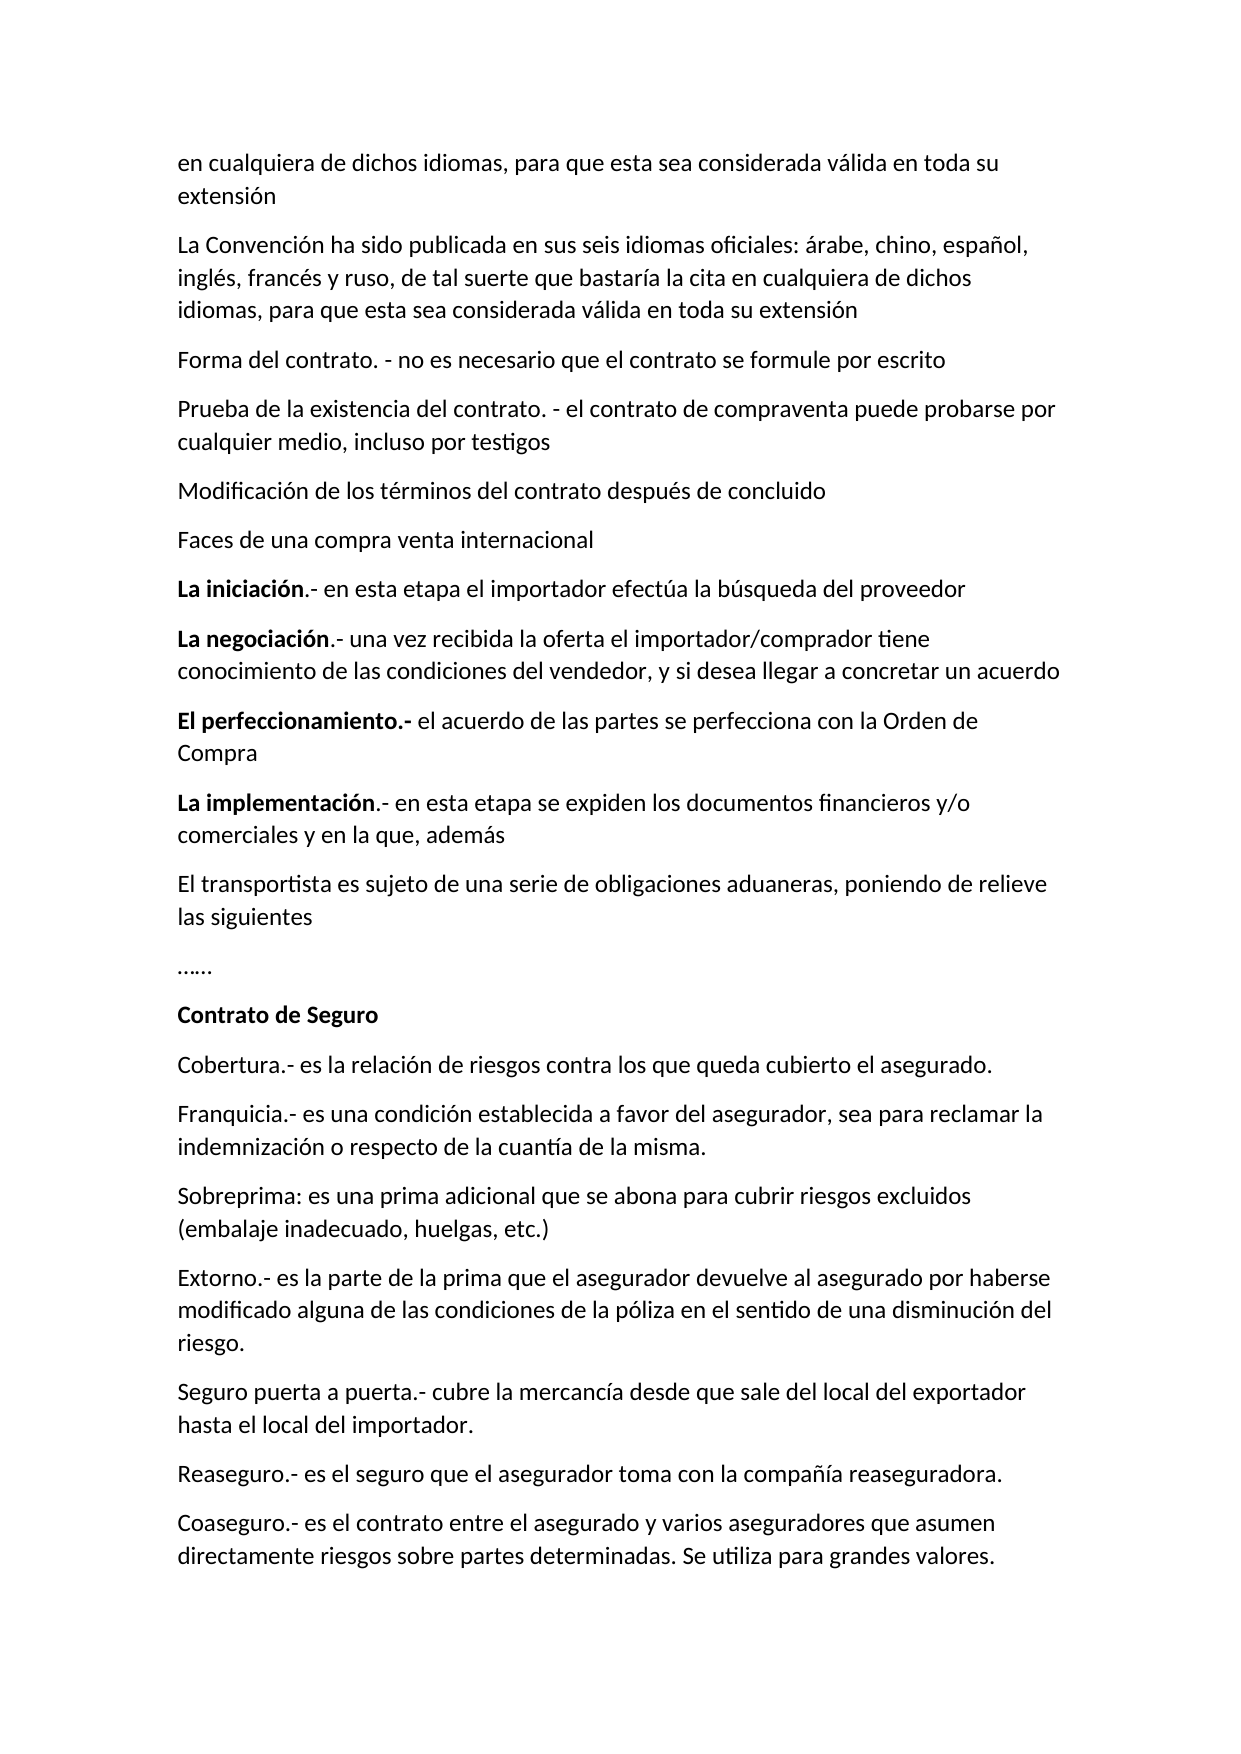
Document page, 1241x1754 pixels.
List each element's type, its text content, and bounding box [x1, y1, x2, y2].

text …… [177, 950, 1063, 981]
text La negociación.- una vez recibida la oferta el importador/comprador tiene conocimiento de las condiciones del vendedor, y si desea llegar a concretar un acuerdo [177, 623, 1063, 686]
text El transportista es sujeto de una serie de obligaciones aduaneras, poniendo de relieve las siguientes [177, 868, 1063, 932]
text Modificación de los términos del contrato después de concluido [177, 475, 1063, 506]
text El perfeccionamiento.- el acuerdo de las partes se perfecciona con la Orden de Compra [177, 705, 1063, 768]
text La Convención ha sido publicada en sus seis idiomas oficiales: árabe, chino, español, inglés, francés y ruso, de tal suerte que bastaría la cita en cualquiera de dichos idiomas, para que esta sea considerada válida en toda su extensión [177, 229, 1063, 325]
text Prueba de la existencia del contrato. - el contrato de compraventa puede probarse por cualquier medio, incluso por testigos [177, 393, 1063, 456]
text Forma del contrato. - no es necesario que el contrato se formule por escrito [177, 344, 1063, 374]
text Franquicia.- es una condición establecida a favor del asegurador, sea para reclamar la indemnización o respecto de la cuantía de la misma. [177, 1098, 1063, 1161]
text Seguro puerta a puerta.- cubre la mercancía desde que sale del local del exportador hasta el local del importador. [177, 1376, 1063, 1439]
text La iniciación.- en esta etapa el importador efectúa la búsqueda del proveedor [177, 574, 1063, 604]
text Extorno.- es la parte de la prima que el asegurador devuelve al asegurado por haberse modificado alguna de las condiciones de la póliza en el sentido de una disminución del riesgo. [177, 1262, 1063, 1358]
text Coaseguro.- es el contrato entre el asegurado y varios aseguradores que asumen directamente riesgos sobre partes determinadas. Se utiliza para grandes valores. [177, 1508, 1063, 1571]
text Cobertura.- es la relación de riesgos contra los que queda cubierto el asegurado. [177, 1049, 1063, 1079]
text en cualquiera de dichos idiomas, para que esta sea considerada válida en toda su extensión [177, 148, 1063, 211]
text Contrato de Seguro [177, 1000, 1063, 1030]
text La implementación.- en esta etapa se expiden los documentos financieros y/o comerciales y en la que, además [177, 787, 1063, 850]
text Reaseguro.- es el seguro que el asegurador toma con la compañía reaseguradora. [177, 1458, 1063, 1489]
text Sobreprima: es una prima adicional que se abona para cubrir riesgos excluidos (embalaje inadecuado, huelgas, etc.) [177, 1180, 1063, 1243]
text Faces de una compra venta internacional [177, 524, 1063, 555]
